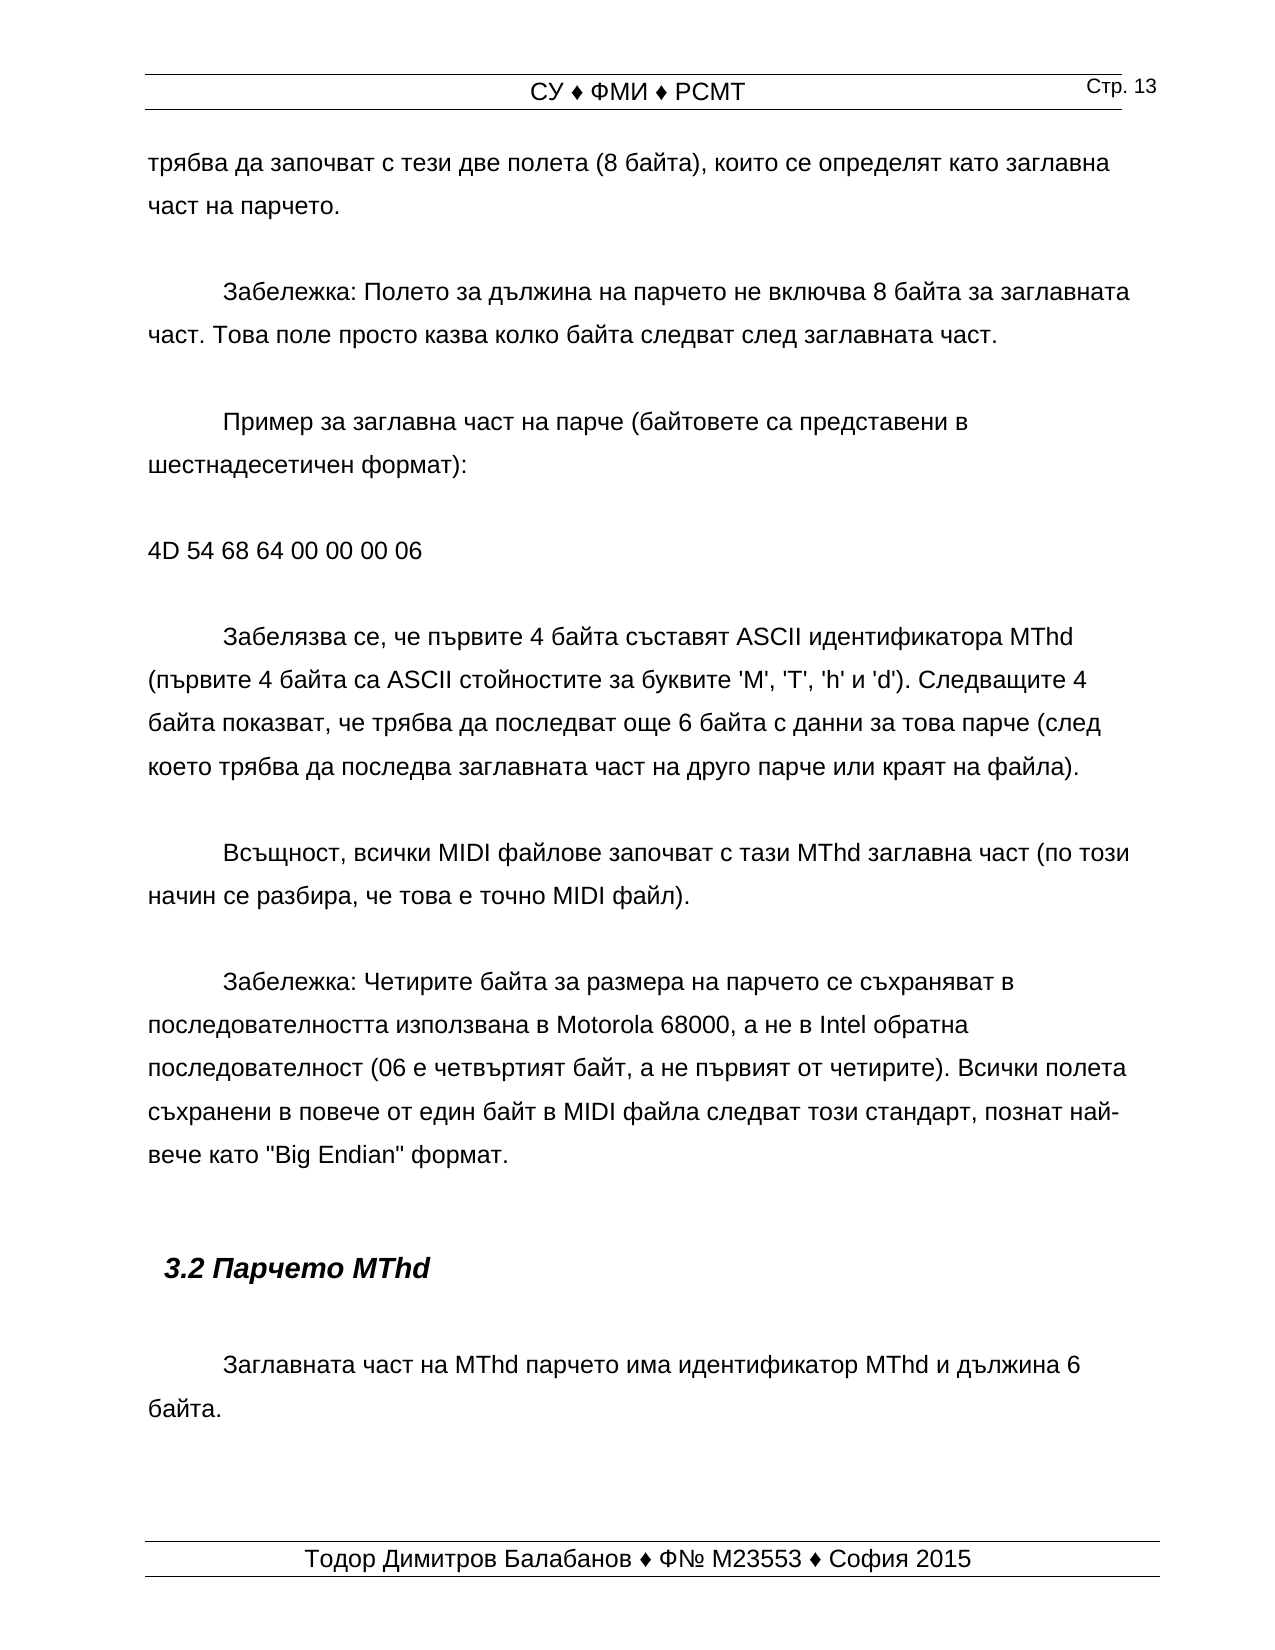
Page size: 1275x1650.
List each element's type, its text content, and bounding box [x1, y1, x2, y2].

text Заглавната част на MThd парчето има идентификатор MThd и дължина 6 байта. [148, 1351, 1157, 1422]
text Забелязва се, че първите 4 байта съставят ASCII идентификатора MThd (първите 4 байта са ASCII стойностите за буквите 'M', 'T', 'h' и 'd'). Следващите 4 байта показват, че трябва да последват още 6 байта с данни за това парче (след което трябва да последва заглавната част на друго парче или краят на файла). [148, 622, 1157, 780]
text Забележка: Четирите байта за размера на парчето се съхраняват в последователността използвана в Motorola 68000, а не в Intel обратна последователност (06 е четвъртият байт, а не първият от четирите). Всички полета съхранени в повече от един байт в MIDI файла следват този стандарт, познат най-вече като "Big Endian" формат. [148, 967, 1157, 1168]
subtitle 3.2 Парчето MThd [148, 1251, 1157, 1284]
text Забележка: Полето за дължина на парчето не включва 8 байта за заглавната част. Това поле просто казва колко байта следват след заглавната част. [148, 277, 1157, 349]
text трябва да започват с тези две полета (8 байта), които се определят като заглавна част на парчето. [148, 148, 1157, 219]
text Пример за заглавна част на парче (байтовете са представени в шестнадесетичен формат): [148, 406, 1157, 478]
text Всъщност, всички MIDI файлове започват с тази MТhd заглавна част (по този начин се разбира, че това е точно MIDI файл). [148, 838, 1157, 909]
text 4D 54 68 64 00 00 00 06 [148, 536, 1157, 564]
